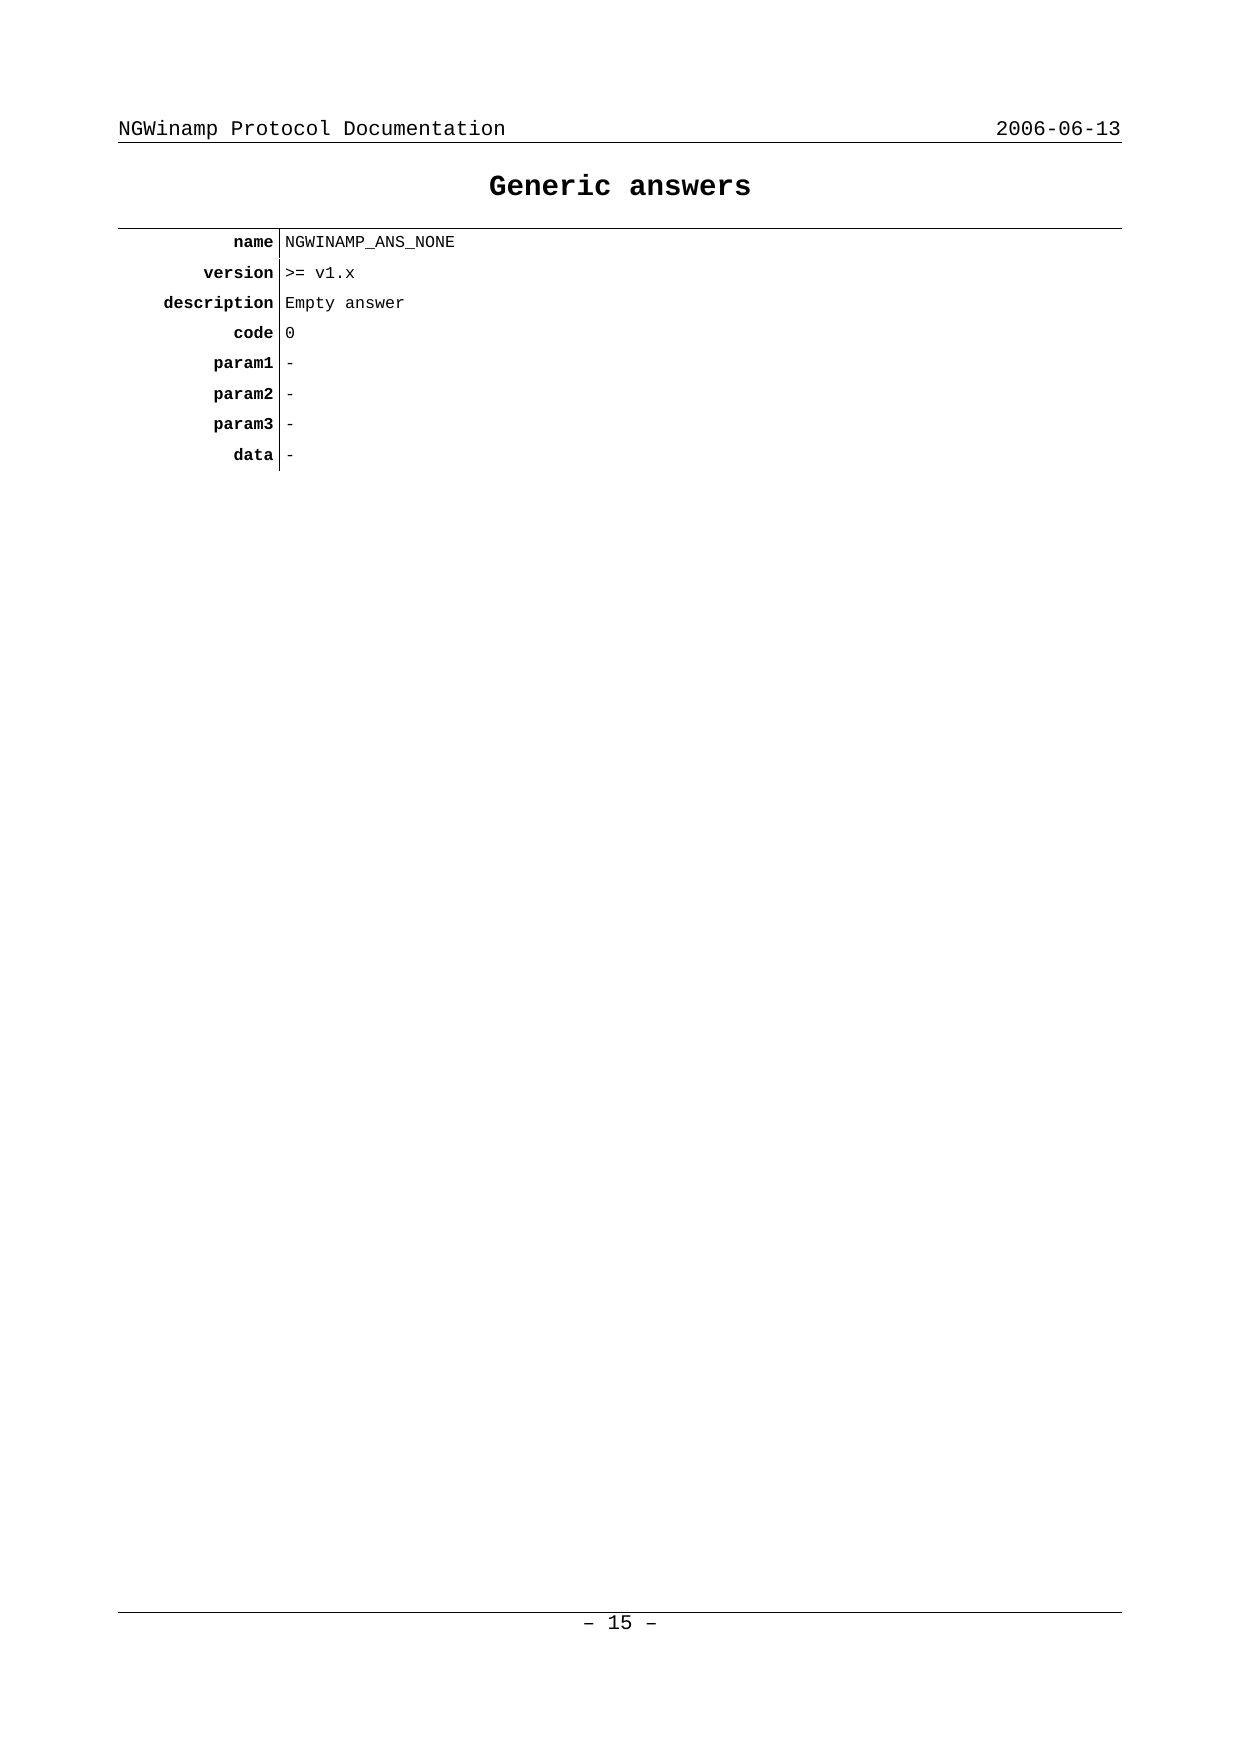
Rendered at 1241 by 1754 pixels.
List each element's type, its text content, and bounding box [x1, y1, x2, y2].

table_cell data [118, 440, 279, 471]
table_cell version [118, 259, 279, 289]
table_cell - [280, 349, 1122, 380]
table_cell - [280, 380, 1122, 410]
table_cell - [280, 440, 1122, 471]
table_cell 0 [280, 319, 1122, 349]
text Generic answers [118, 171, 1122, 204]
table_cell param2 [118, 380, 279, 410]
table_cell param3 [118, 410, 279, 440]
table_cell description [118, 289, 279, 319]
table_cell >= v1.x [280, 259, 1122, 289]
table_cell param1 [118, 349, 279, 380]
table_header name [118, 229, 279, 258]
table_cell - [280, 410, 1122, 440]
table_cell code [118, 319, 279, 349]
table_cell Empty answer [280, 289, 1122, 319]
table_header NGWINAMP_ANS_NONE [280, 229, 1122, 258]
